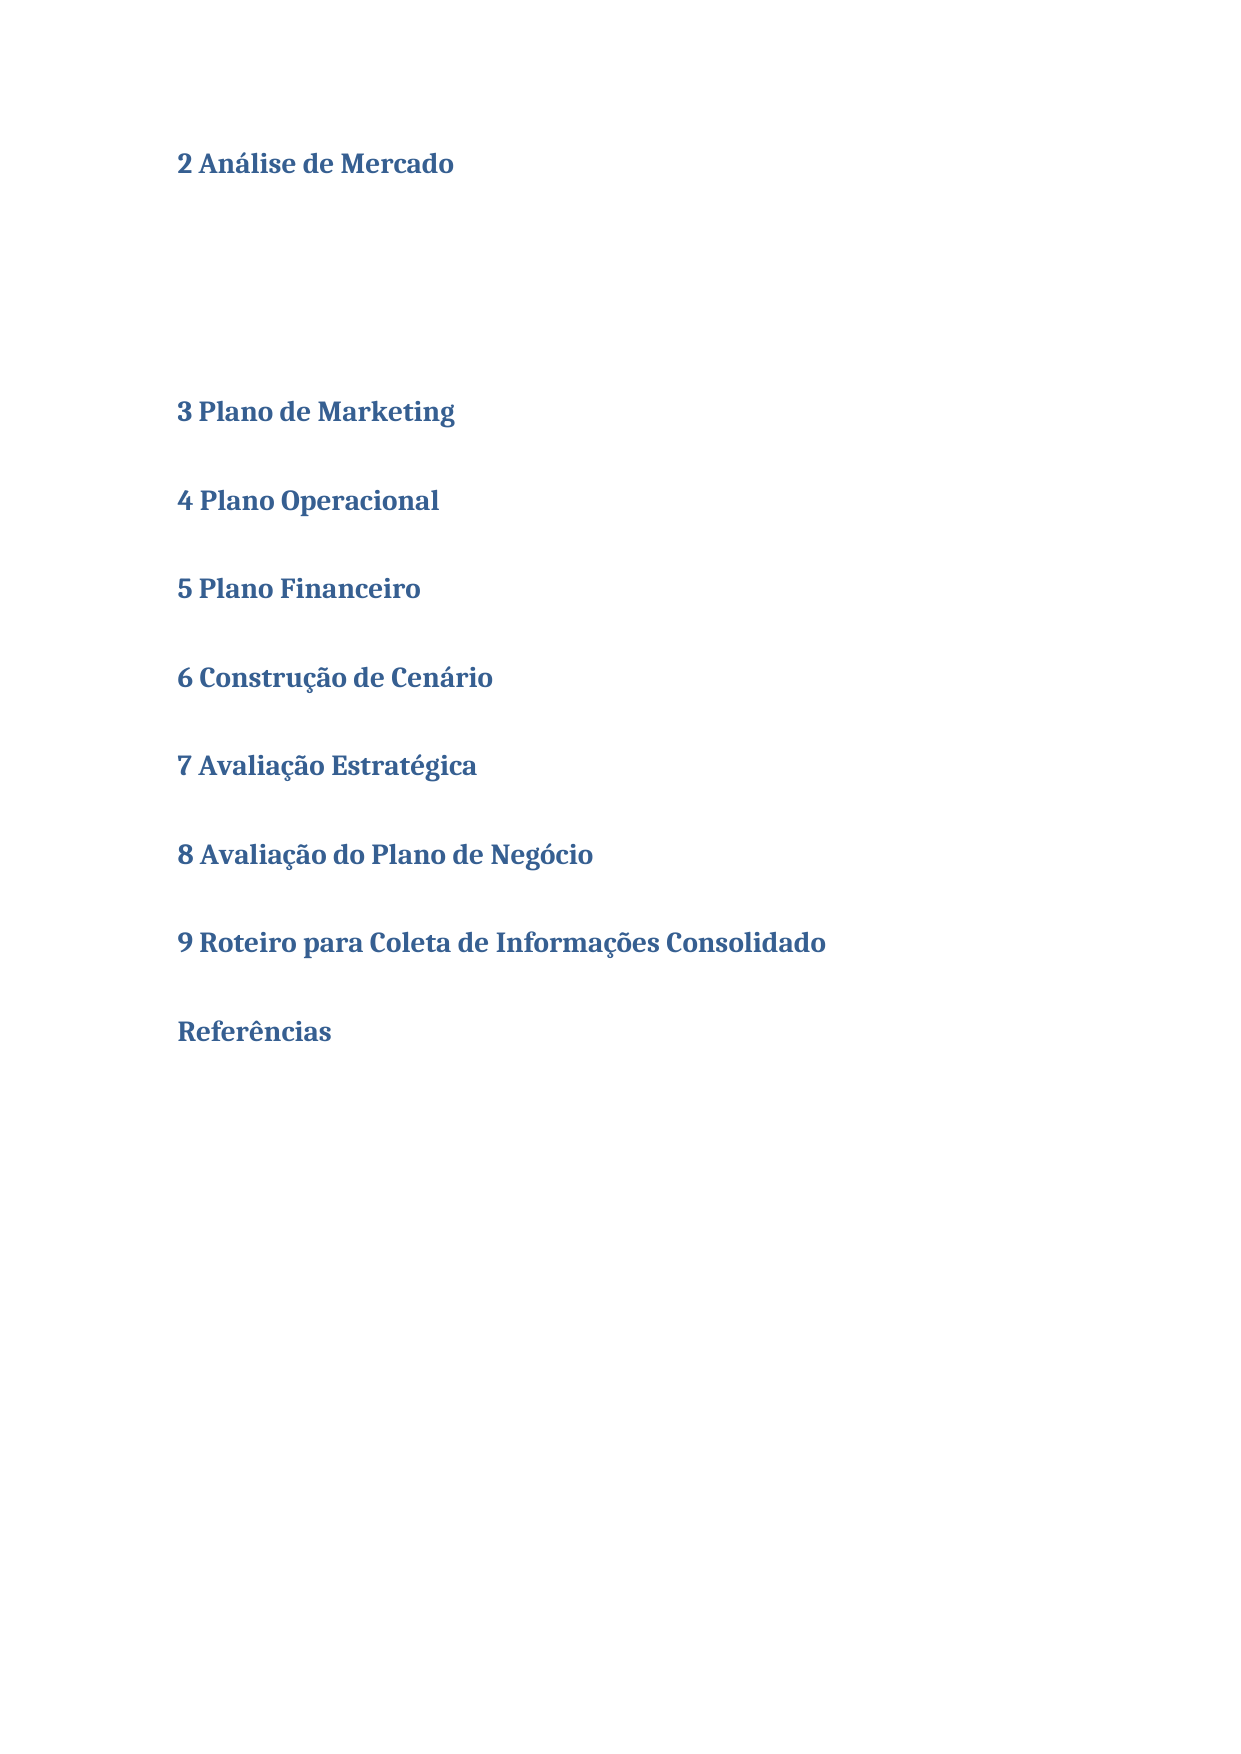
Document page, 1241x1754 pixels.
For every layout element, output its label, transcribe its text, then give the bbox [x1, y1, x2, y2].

subtitle 6 Construção de Cenário [177, 661, 1063, 694]
subtitle 8 Avaliação do Plano de Negócio [177, 838, 1063, 871]
subtitle 5 Plano Financeiro [177, 572, 1063, 606]
subtitle 4 Plano Operacional [177, 484, 1063, 517]
subtitle Referências [177, 1015, 1063, 1048]
subtitle 9 Roteiro para Coleta de Informações Consolidado [177, 926, 1063, 960]
subtitle 3 Plano de Marketing [177, 395, 1063, 429]
subtitle 2 Análise de Mercado [177, 148, 1063, 181]
subtitle 7 Avaliação Estratégica [177, 749, 1063, 783]
